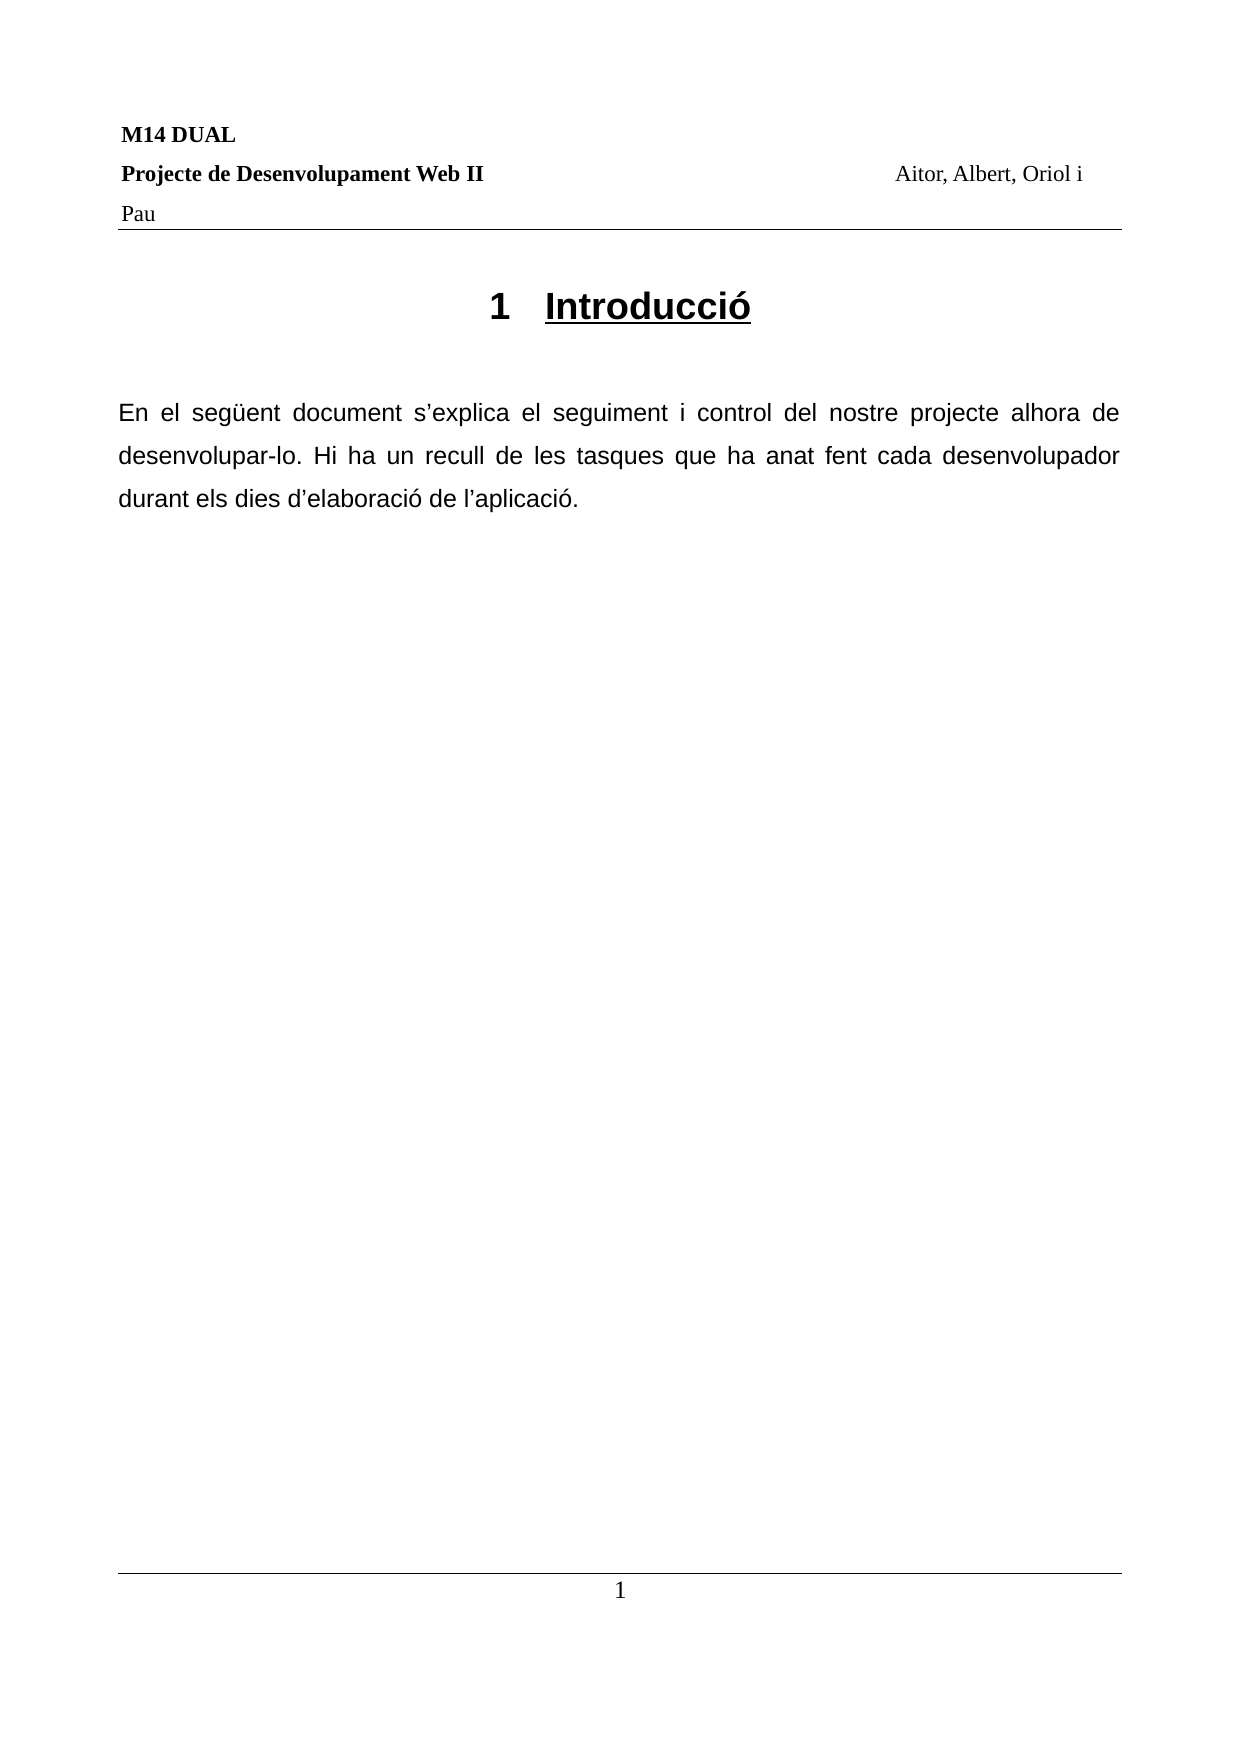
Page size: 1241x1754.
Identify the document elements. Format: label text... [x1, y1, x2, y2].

subtitle Introducció [118, 284, 1122, 327]
text En el següent document s’explica el seguiment i control del nostre projecte alhora de desenvolupar-lo. Hi ha un recull de les tasques que ha anat fent cada desenvolupador durant els dies d’elaboració de l’aplicació. [118, 398, 1122, 513]
